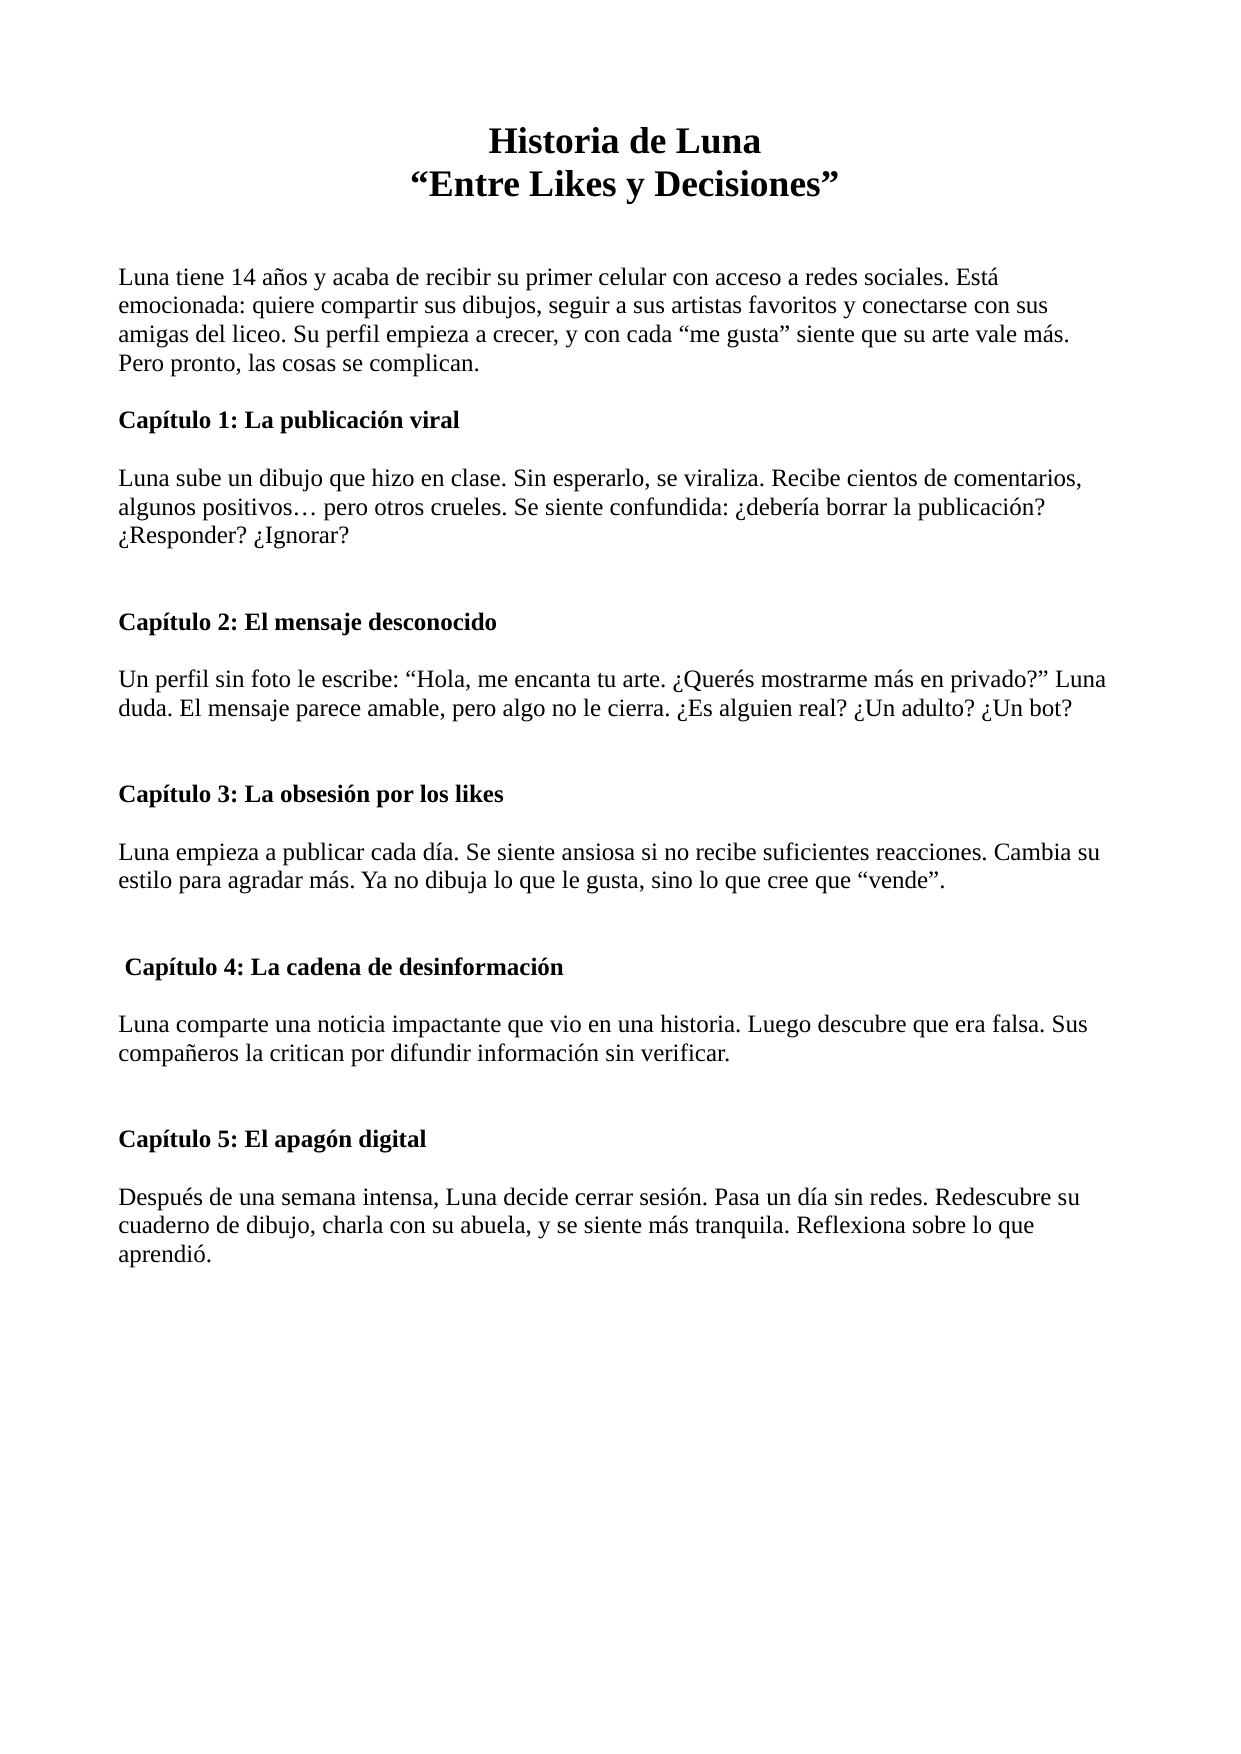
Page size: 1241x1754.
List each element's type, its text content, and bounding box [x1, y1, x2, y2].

text Luna sube un dibujo que hizo en clase. Sin esperarlo, se viraliza. Recibe cientos de comentarios, algunos positivos… pero otros crueles. Se siente confundida: ¿debería borrar la publicación? ¿Responder? ¿Ignorar? Capítulo 2: El mensaje desconocido [118, 434, 1122, 636]
text Después de una semana intensa, Luna decide cerrar sesión. Pasa un día sin redes. Redescubre su cuaderno de dibujo, charla con su abuela, y se siente más tranquila. Reflexiona sobre lo que aprendió. [118, 1153, 1122, 1268]
text Un perfil sin foto le escribe: “Hola, me encanta tu arte. ¿Querés mostrarme más en privado?” Luna duda. El mensaje parece amable, pero algo no le cierra. ¿Es alguien real? ¿Un adulto? ¿Un bot? Capítulo 3: La obsesión por los likes [118, 636, 1122, 808]
text “Entre Likes y Decisiones” [118, 161, 1122, 204]
text Historia de Luna [118, 118, 1122, 161]
text Luna tiene 14 años y acaba de recibir su primer celular con acceso a redes sociales. Está emocionada: quiere compartir sus dibujos, seguir a sus artistas favoritos y conectarse con sus amigas del liceo. Su perfil empieza a crecer, y con cada “me gusta” siente que su arte vale más. Pero pronto, las cosas se complican. Capítulo 1: La publicación viral [118, 204, 1122, 434]
text Luna empieza a publicar cada día. Se siente ansiosa si no recibe suficientes reacciones. Cambia su estilo para agradar más. Ya no dibuja lo que le gusta, sino lo que cree que “vende”. Capítulo 4: La cadena de desinformación [118, 808, 1122, 981]
text Luna comparte una noticia impactante que vio en una historia. Luego descubre que era falsa. Sus compañeros la critican por difundir información sin verificar. Capítulo 5: El apagón digital [118, 981, 1122, 1153]
